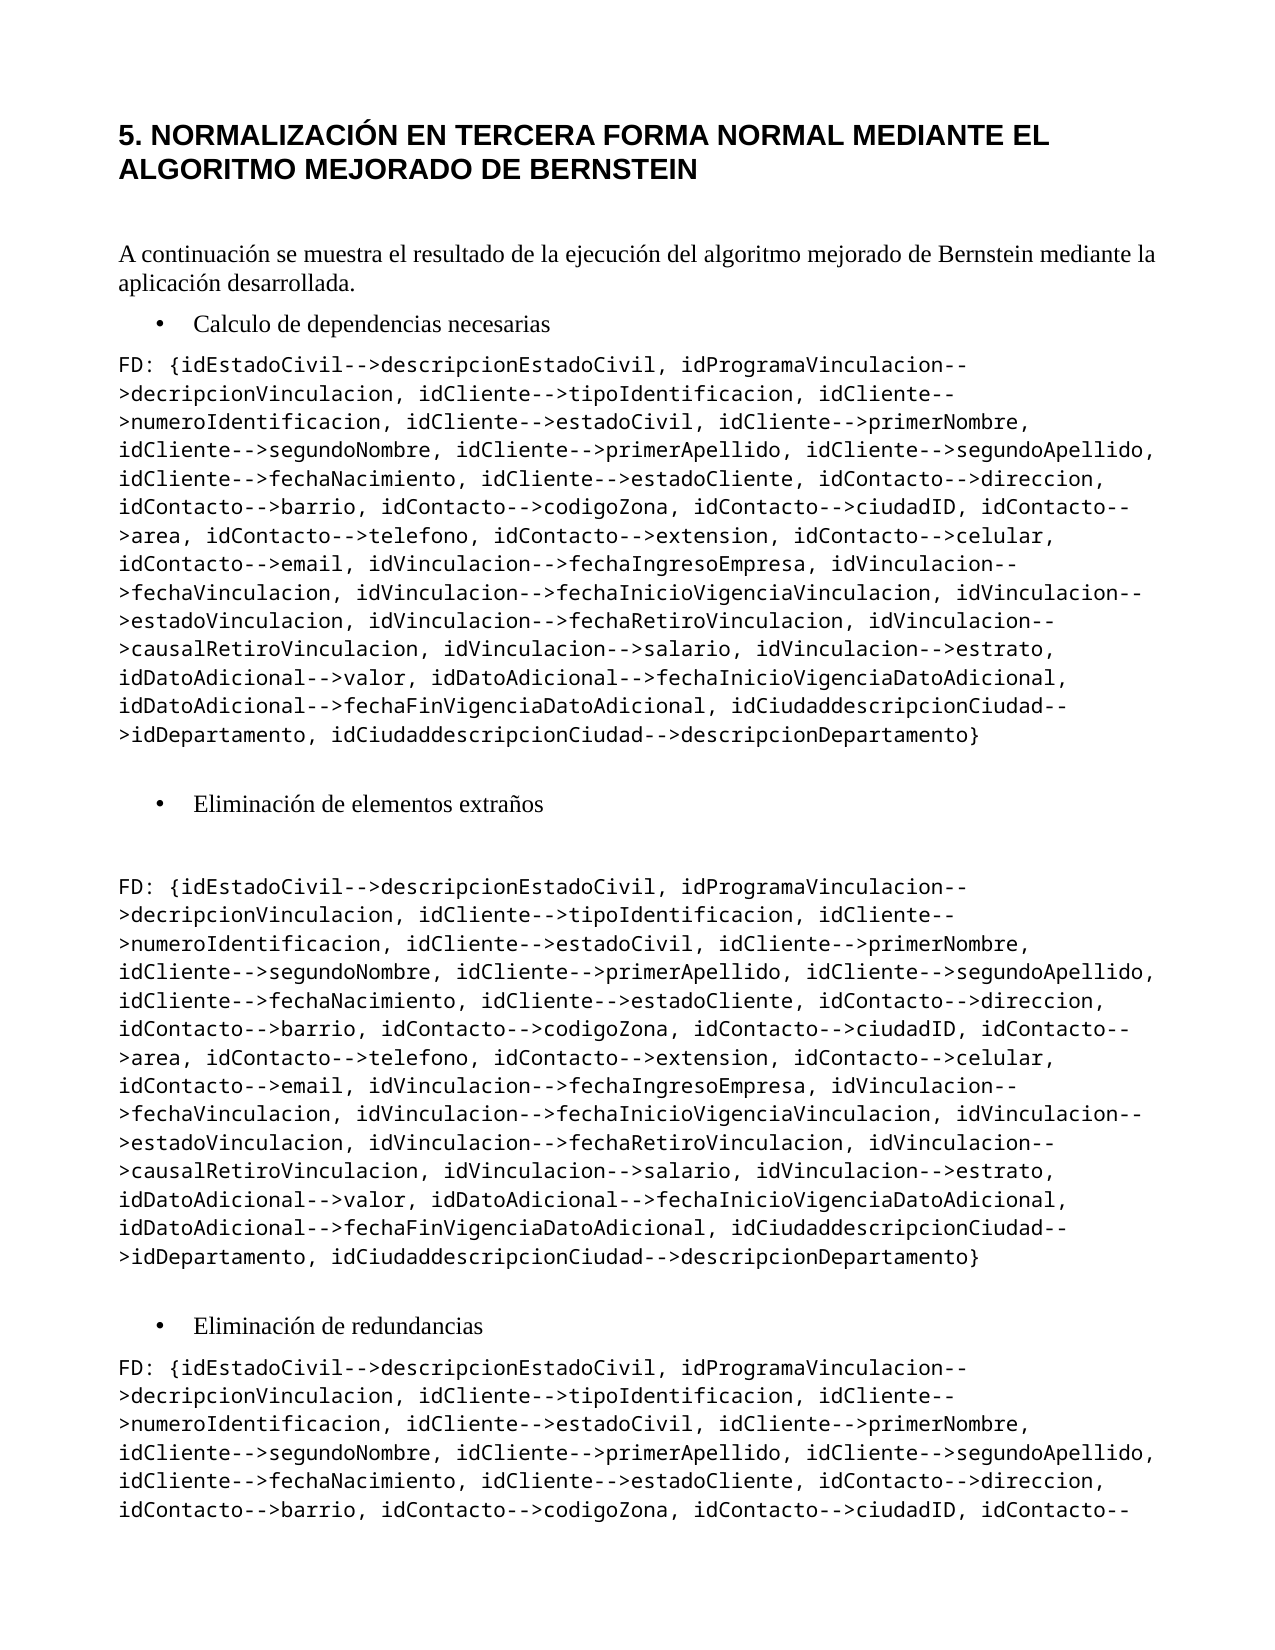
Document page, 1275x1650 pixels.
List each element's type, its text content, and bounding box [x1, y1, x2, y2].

text FD: {idEstadoCivil-->descripcionEstadoCivil, idProgramaVinculacion-->decripcionVinculacion, idCliente-->tipoIdentificacion, idCliente-->numeroIdentificacion, idCliente-->estadoCivil, idCliente-->primerNombre, idCliente-->segundoNombre, idCliente-->primerApellido, idCliente-->segundoApellido, idCliente-->fechaNacimiento, idCliente-->estadoCliente, idContacto-->direccion, idContacto-->barrio, idContacto-->codigoZona, idContacto-->ciudadID, idContacto-->area, idContacto-->telefono, idContacto-->extension, idContacto-->celular, idContacto-->email, idVinculacion-->fechaIngresoEmpresa, idVinculacion-->fechaVinculacion, idVinculacion-->fechaInicioVigenciaVinculacion, idVinculacion-->estadoVinculacion, idVinculacion-->fechaRetiroVinculacion, idVinculacion-->causalRetiroVinculacion, idVinculacion-->salario, idVinculacion-->estrato, idDatoAdicional-->valor, idDatoAdicional-->fechaInicioVigenciaDatoAdicional, idDatoAdicional-->fechaFinVigenciaDatoAdicional, idCiudaddescripcionCiudad-->idDepartamento, idCiudaddescripcionCiudad-->descripcionDepartamento} [118, 872, 1157, 1270]
text FD: {idEstadoCivil-->descripcionEstadoCivil, idProgramaVinculacion-->decripcionVinculacion, idCliente-->tipoIdentificacion, idCliente-->numeroIdentificacion, idCliente-->estadoCivil, idCliente-->primerNombre, idCliente-->segundoNombre, idCliente-->primerApellido, idCliente-->segundoApellido, idCliente-->fechaNacimiento, idCliente-->estadoCliente, idContacto-->direccion, idContacto-->barrio, idContacto-->codigoZona, idContacto-->ciudadID, idContacto-->area, idContacto-->telefono, idContacto-->extension, idContacto-->celular, idContacto-->email, idVinculacion-->fechaIngresoEmpresa, idVinculacion-->fechaVinculacion, idVinculacion-->fechaInicioVigenciaVinculacion, idVinculacion-->estadoVinculacion, idVinculacion-->fechaRetiroVinculacion, idVinculacion-->causalRetiroVinculacion, idVinculacion-->salario, idVinculacion-->estrato, idDatoAdicional-->valor, idDatoAdicional-->fechaInicioVigenciaDatoAdicional, idDatoAdicional-->fechaFinVigenciaDatoAdicional, idCiudaddescripcionCiudad-->idDepartamento, idCiudaddescripcionCiudad-->descripcionDepartamento} [118, 350, 1157, 748]
text FD: {idEstadoCivil-->descripcionEstadoCivil, idProgramaVinculacion-->decripcionVinculacion, idCliente-->tipoIdentificacion, idCliente-->numeroIdentificacion, idCliente-->estadoCivil, idCliente-->primerNombre, idCliente-->segundoNombre, idCliente-->primerApellido, idCliente-->segundoApellido, idCliente-->fechaNacimiento, idCliente-->estadoCliente, idContacto-->direccion, idContacto-->barrio, idContacto-->codigoZona, idContacto-->ciudadID, idContacto-- [118, 1353, 1157, 1523]
list Calculo de dependencias necesarias [156, 309, 1157, 338]
list Eliminación de elementos extraños [156, 789, 1157, 818]
subtitle 5. NORMALIZACIÓN EN TERCERA FORMA NORMAL MEDIANTE EL ALGORITMO MEJORADO DE BERNSTEIN [118, 118, 1157, 185]
text A continuación se muestra el resultado de la ejecución del algoritmo mejorado de Bernstein mediante la aplicación desarrollada. [118, 239, 1157, 296]
list Eliminación de redundancias [156, 1311, 1157, 1340]
